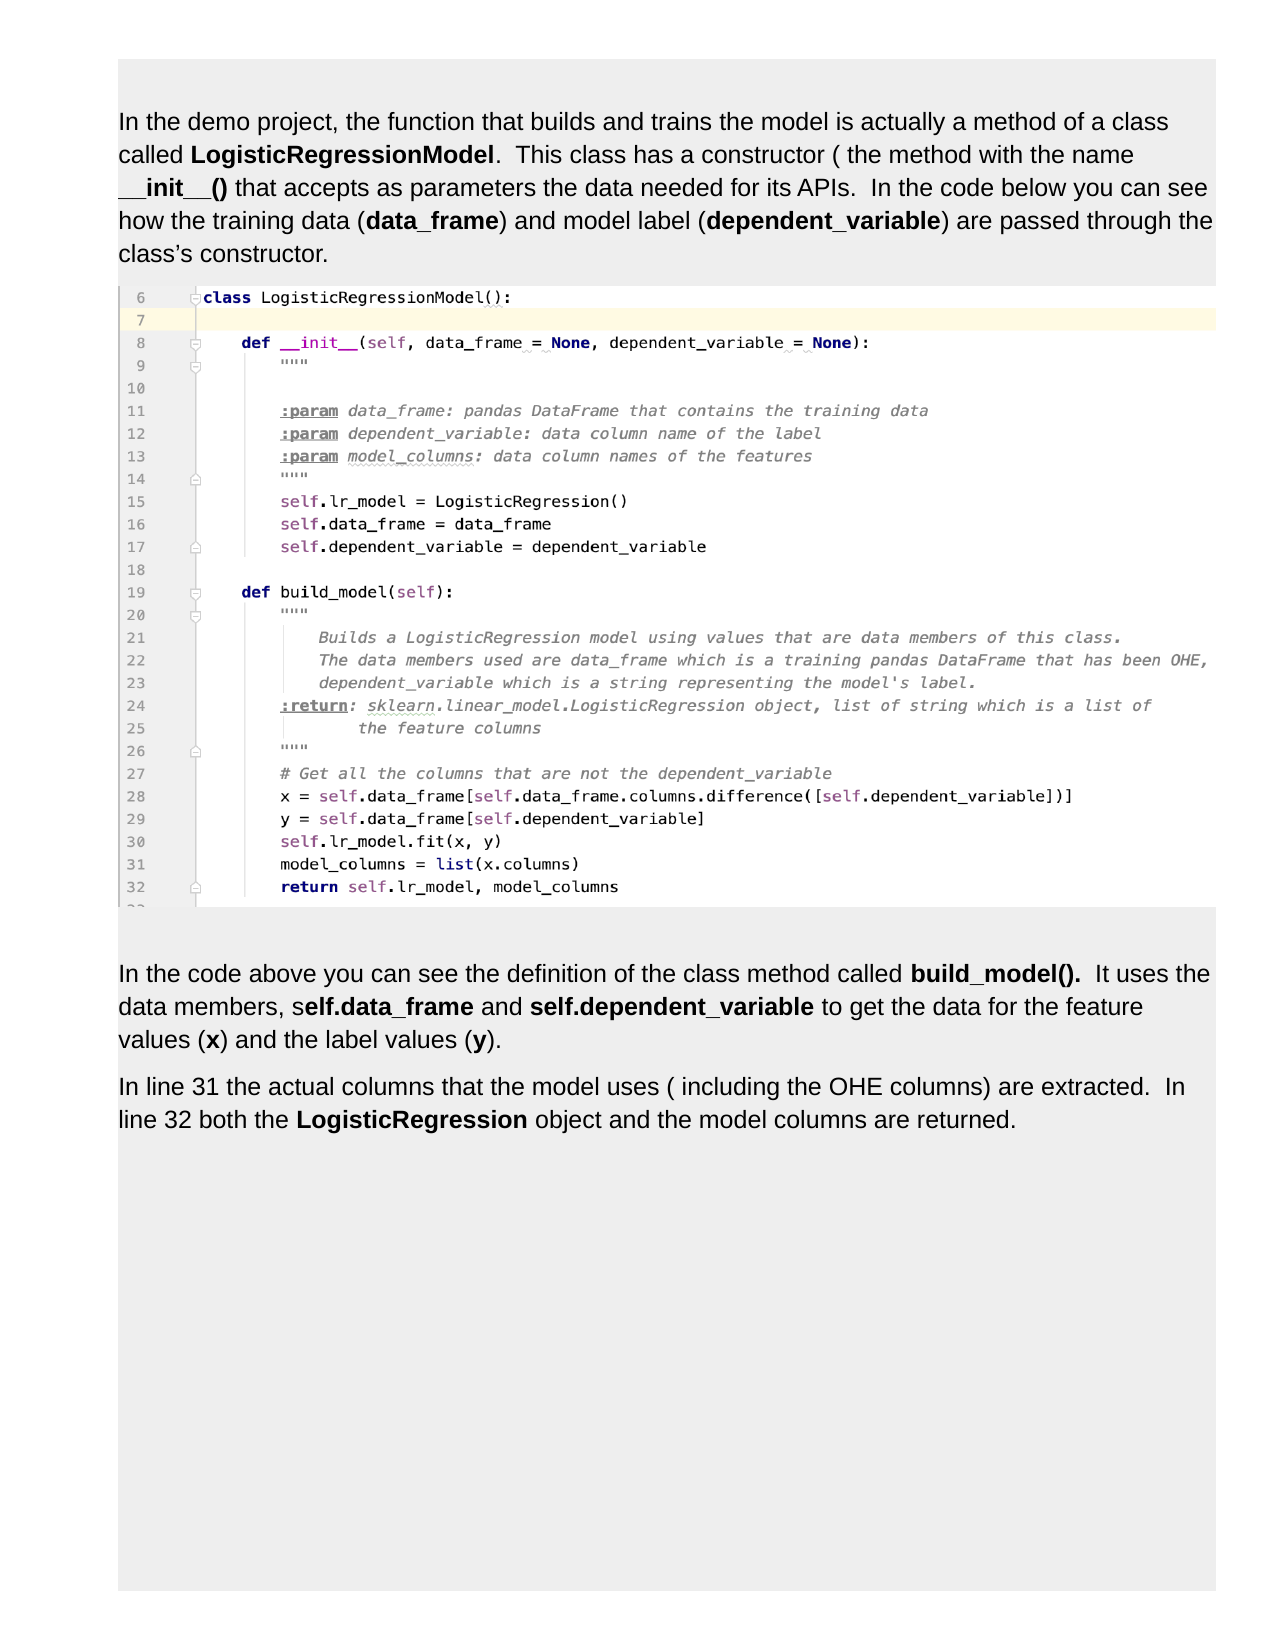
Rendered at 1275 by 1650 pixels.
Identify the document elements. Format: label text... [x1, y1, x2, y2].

text In line 31 the actual columns that the model uses ( including the OHE columns) are extracted. In line 32 both the LogisticRegression object and the model columns are returned. [118, 1072, 1216, 1134]
text In the demo project, the function that builds and trains the model is actually a method of a class called LogisticRegressionModel. This class has a constructor ( the method with the name __init__() that accepts as parameters the data needed for its APIs. In the code below you can see how the training data (data_frame) and model label (dependent_variable) are passed through the class’s constructor. [118, 107, 1216, 267]
text In the code above you can see the definition of the class method called build_model(). It uses the data members, self.data_frame and self.dependent_variable to get the data for the feature values (x) and the label values (y). [118, 958, 1216, 1053]
picture [118, 286, 1216, 907]
